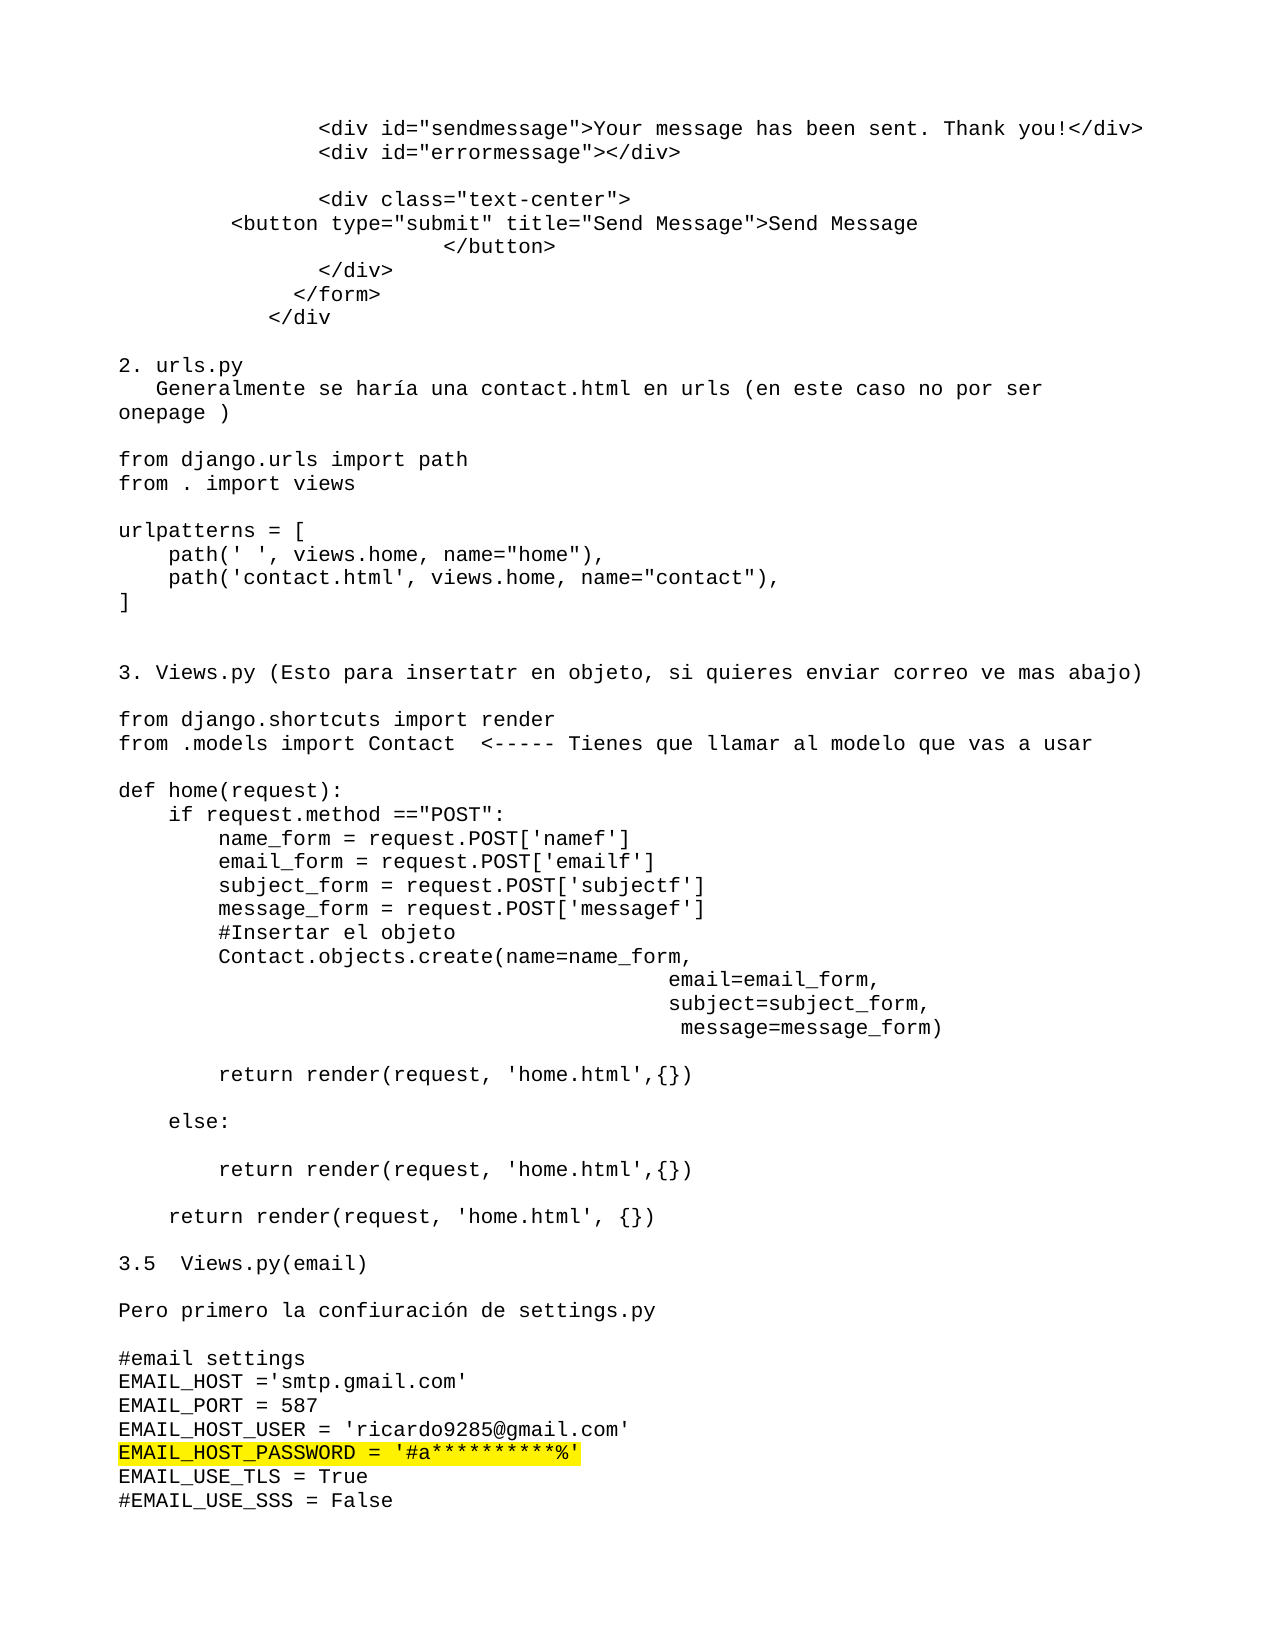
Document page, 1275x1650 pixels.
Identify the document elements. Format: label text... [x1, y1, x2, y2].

text subject_form = request.POST['subjectf'] [118, 875, 1157, 898]
text </div [118, 307, 1157, 331]
text from django.urls import path [118, 449, 1157, 473]
text EMAIL_HOST_USER = 'ricardo9285@gmail.com' [118, 1419, 1157, 1442]
text return render(request, 'home.html',{}) [118, 1158, 1157, 1182]
text from django.shortcuts import render [118, 709, 1157, 733]
text subject=subject_form, [118, 993, 1157, 1017]
text message=message_form) [118, 1017, 1157, 1040]
text return render(request, 'home.html', {}) [118, 1206, 1157, 1229]
text <div id="sendmessage">Your message has been sent. Thank you!</div> [118, 118, 1157, 142]
text email=email_form, [118, 969, 1157, 993]
text Pero primero la confiuración de settings.py [118, 1300, 1157, 1324]
text else: [118, 1111, 1157, 1135]
text EMAIL_HOST_PASSWORD = '#a**********%' [118, 1442, 1157, 1466]
text if request.method =="POST": [118, 804, 1157, 827]
text Contact.objects.create(name=name_form, [118, 946, 1157, 969]
text #EMAIL_USE_SSS = False [118, 1489, 1157, 1513]
text message_form = request.POST['messagef'] [118, 898, 1157, 922]
text Generalmente se haría una contact.html en urls (en este caso no por ser onepage ) [118, 378, 1157, 426]
text urlpatterns = [ [118, 520, 1157, 544]
text path(' ', views.home, name="home"), [118, 544, 1157, 567]
text #Insertar el objeto [118, 922, 1157, 946]
text EMAIL_PORT = 587 [118, 1395, 1157, 1419]
text email_form = request.POST['emailf'] [118, 851, 1157, 875]
text </div> [118, 260, 1157, 284]
text 3. Views.py (Esto para insertatr en objeto, si quieres enviar correo ve mas abajo) [118, 662, 1157, 686]
text from .models import Contact <----- Tienes que llamar al modelo que vas a usar [118, 733, 1157, 757]
text return render(request, 'home.html',{}) [118, 1064, 1157, 1088]
text <div class="text-center"> [118, 189, 1157, 213]
text name_form = request.POST['namef'] [118, 827, 1157, 851]
text <button type="submit" title="Send Message">Send Message [118, 213, 1157, 236]
text EMAIL_USE_TLS = True [118, 1466, 1157, 1489]
text path('contact.html', views.home, name="contact"), [118, 567, 1157, 591]
text </form> [118, 284, 1157, 307]
text def home(request): [118, 780, 1157, 804]
text ] [118, 591, 1157, 615]
text #email settings [118, 1348, 1157, 1371]
text EMAIL_HOST ='smtp.gmail.com' [118, 1371, 1157, 1395]
text <div id="errormessage"></div> [118, 142, 1157, 165]
text from . import views [118, 473, 1157, 496]
text </button> [118, 236, 1157, 260]
text 3.5 Views.py(email) [118, 1253, 1157, 1277]
text 2. urls.py [118, 354, 1157, 378]
